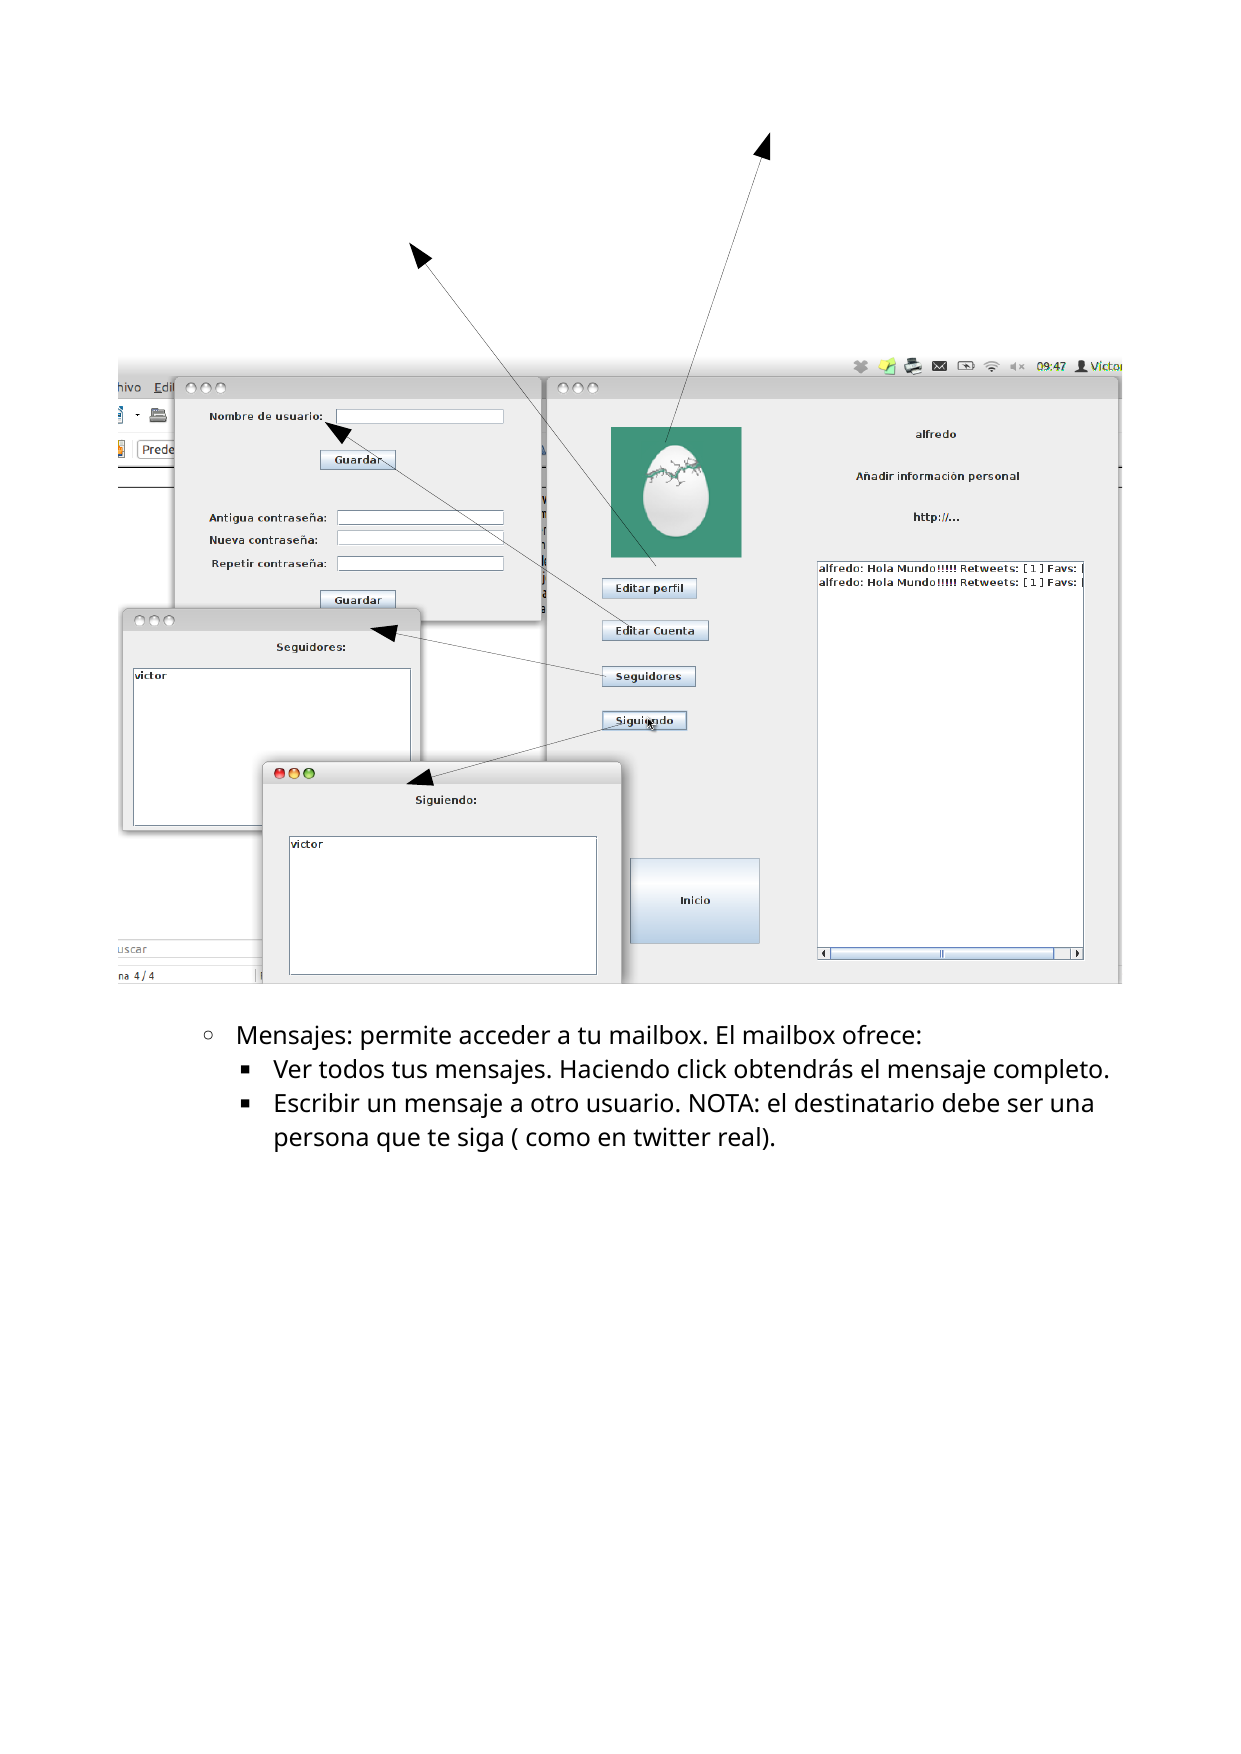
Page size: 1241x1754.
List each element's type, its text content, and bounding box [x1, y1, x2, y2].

list Ver todos tus mensajes. Haciendo click obtendrás el mensaje completo. [236, 1052, 1122, 1086]
list Escribir un mensaje a otro usuario. NOTA: el destinatario debe ser una persona que te siga ( como en twitter real). [236, 1086, 1122, 1154]
list Mensajes: permite acceder a tu mailbox. El mailbox ofrece: [198, 1018, 1122, 1052]
picture [118, 356, 1123, 984]
